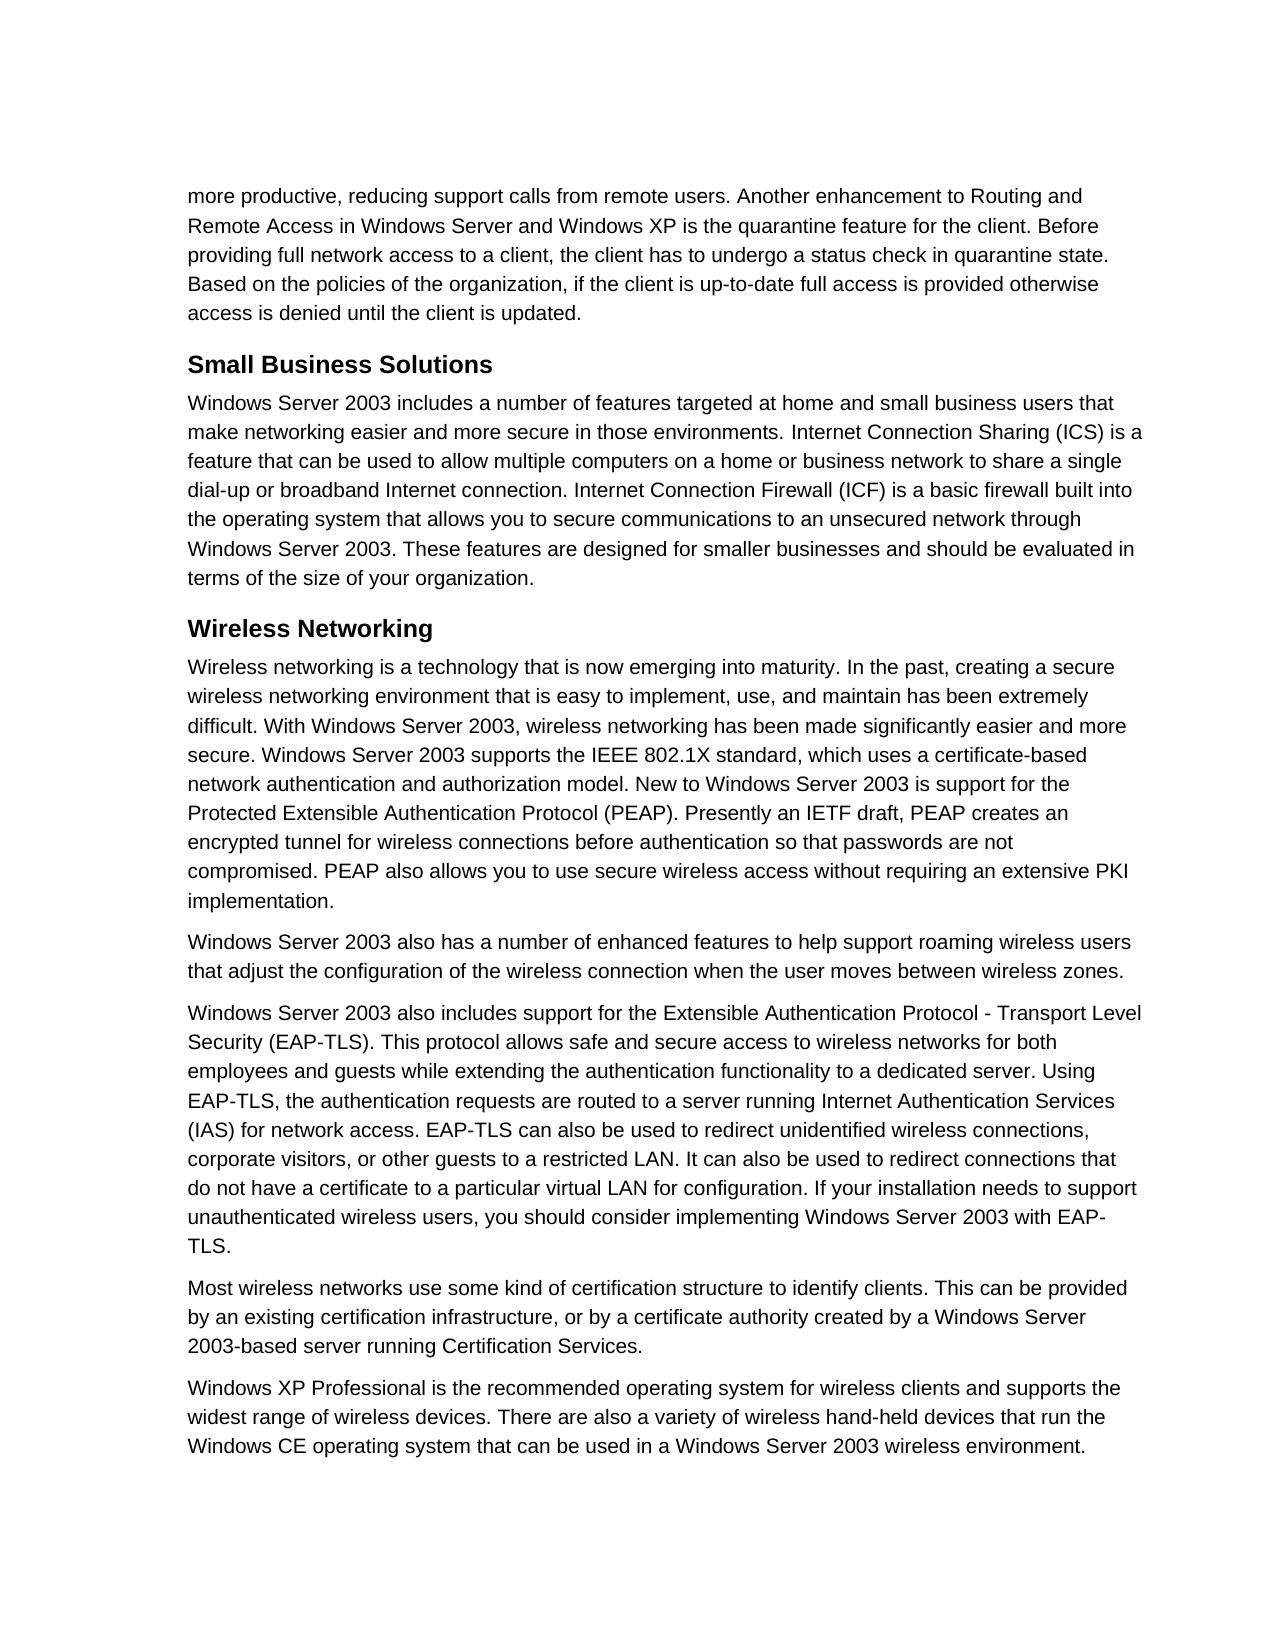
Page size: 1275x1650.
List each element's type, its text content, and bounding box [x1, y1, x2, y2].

text Windows Server 2003 also includes support for the Extensible Authentication Protocol - Transport Level Security (EAP-TLS). This protocol allows safe and secure access to wireless networks for both employees and guests while extending the authentication functionality to a dedicated server. Using EAP-TLS, the authentication requests are routed to a server running Internet Authentication Services (IAS) for network access. EAP-TLS can also be used to redirect unidentified wireless connections, corporate visitors, or other guests to a restricted LAN. It can also be used to redirect connections that do not have a certificate to a particular virtual LAN for configuration. If your installation needs to support unauthenticated wireless users, you should consider implementing Windows Server 2003 with EAP-TLS. [187, 996, 1144, 1258]
subtitle Wireless Networking [187, 614, 1181, 644]
text Wireless networking is a technology that is now emerging into maturity. In the past, creating a secure wireless networking environment that is easy to implement, use, and maintain has been extremely difficult. With Windows Server 2003, wireless networking has been made significantly easier and more secure. Windows Server 2003 supports the IEEE 802.1X standard, which uses a certificate-based network authentication and authorization model. New to Windows Server 2003 is support for the Protected Extensible Authentication Protocol (PEAP). Presently an IETF draft, PEAP creates an encrypted tunnel for wireless connections before authentication so that passwords are not compromised. PEAP also allows you to use secure wireless access without requiring an extensive PKI implementation. [187, 650, 1144, 912]
subtitle Small Business Solutions [187, 350, 1181, 379]
text Windows Server 2003 also has a number of enhanced features to help support roaming wireless users that adjust the configuration of the wireless connection when the user moves between wireless zones. [187, 925, 1144, 983]
text Most wireless networks use some kind of certification structure to identify clients. This can be provided by an existing certification infrastructure, or by a certificate authority created by a Windows Server 2003-based server running Certification Services. [187, 1271, 1144, 1358]
text Windows XP Professional is the recommended operating system for wireless clients and supports the widest range of wireless devices. There are also a variety of wireless hand-held devices that run the Windows CE operating system that can be used in a Windows Server 2003 wireless environment. [187, 1371, 1144, 1458]
text more productive, reducing support calls from remote users. Another enhancement to Routing and Remote Access in Windows Server and Windows XP is the quarantine feature for the client. Before providing full network access to a client, the client has to undergo a status check in quarantine state. Based on the policies of the organization, if the client is up-to-date full access is provided otherwise access is denied until the client is updated. [187, 179, 1144, 325]
text Windows Server 2003 includes a number of features targeted at home and small business users that make networking easier and more secure in those environments. Internet Connection Sharing (ICS) is a feature that can be used to allow multiple computers on a home or business network to share a single dial-up or broadband Internet connection. Internet Connection Firewall (ICF) is a basic firewall built into the operating system that allows you to secure communications to an unsecured network through Windows Server 2003. These features are designed for smaller businesses and should be evaluated in terms of the size of your organization. [187, 385, 1144, 589]
